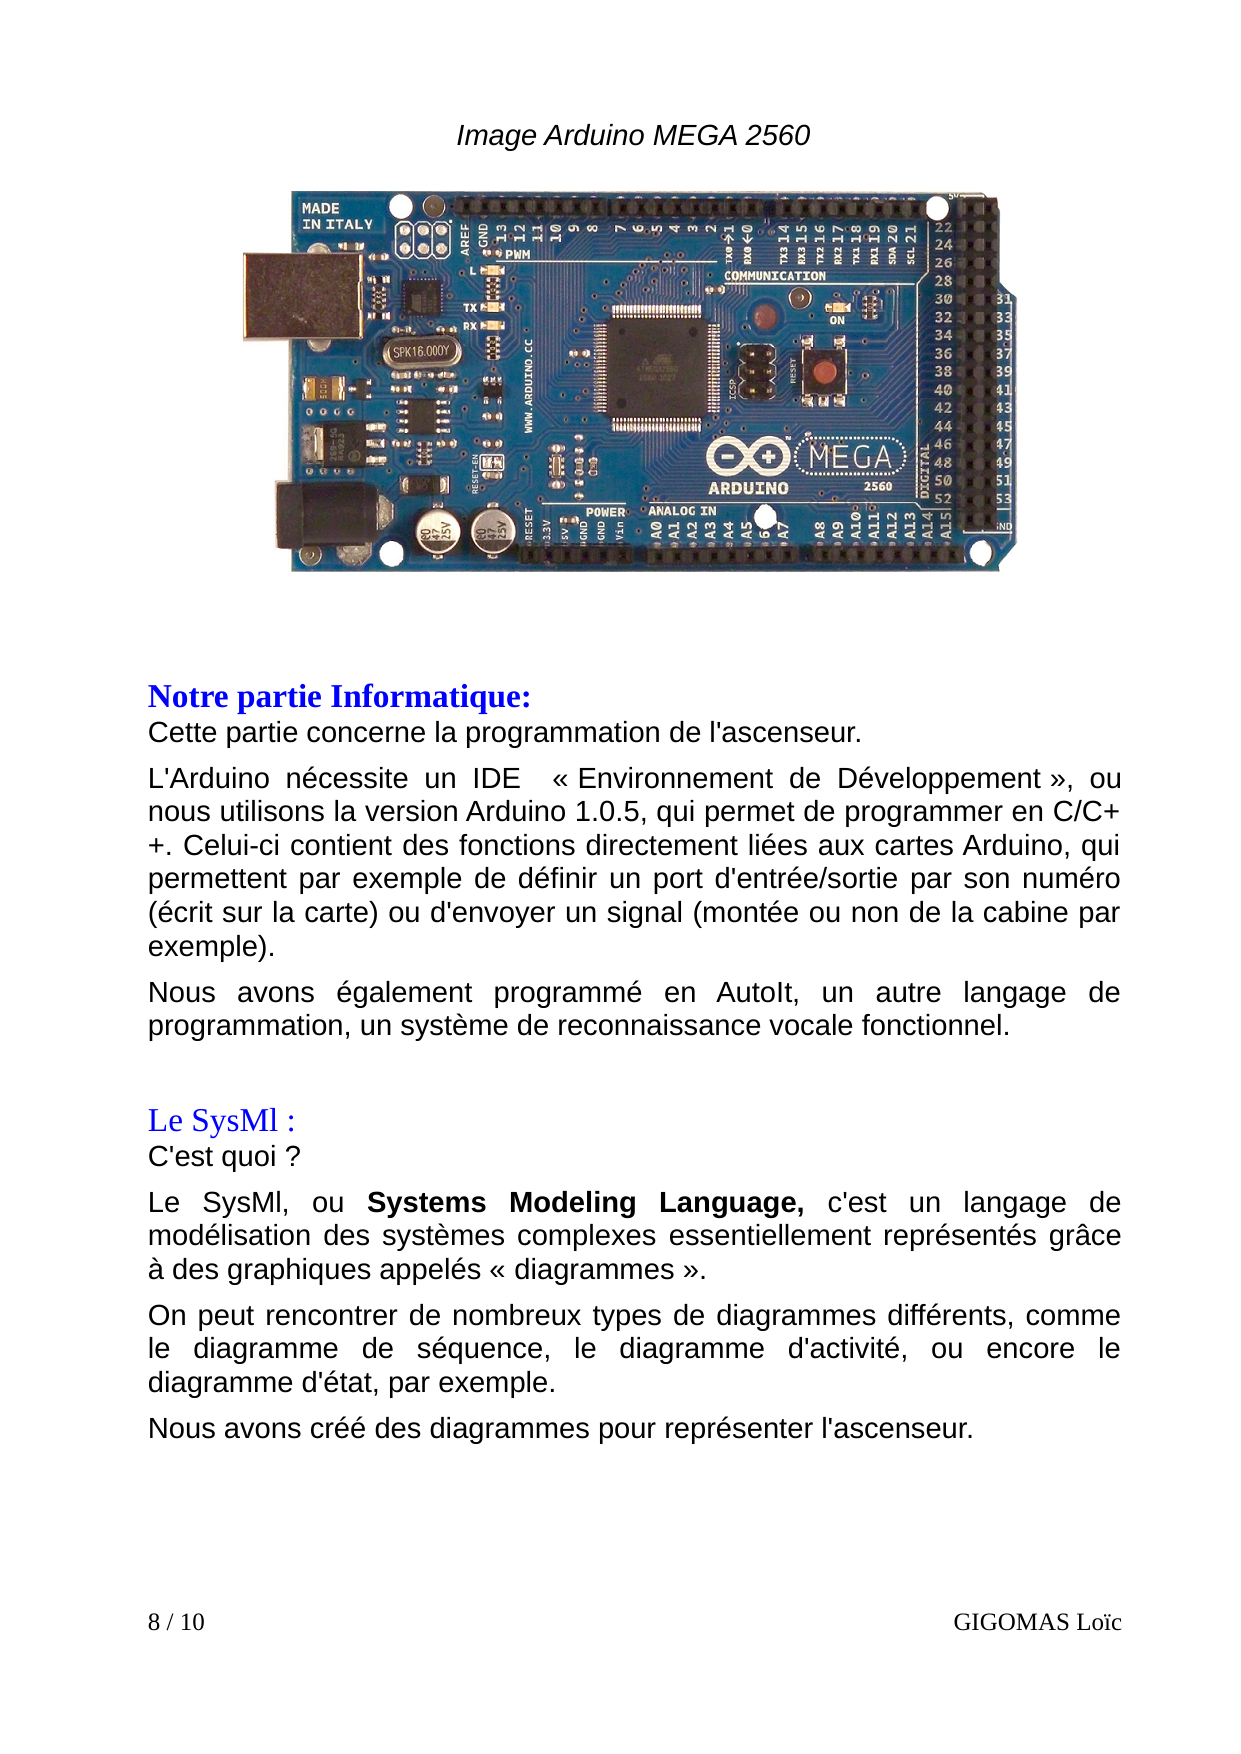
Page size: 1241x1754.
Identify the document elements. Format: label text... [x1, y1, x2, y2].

text Notre partie Informatique: [148, 677, 1122, 715]
text Cette partie concerne la programmation de l'ascenseur. [148, 715, 1122, 748]
text Nous avons également programmé en AutoIt, un autre langage de programmation, un système de reconnaissance vocale fonctionnel. [148, 975, 1122, 1042]
text Le SysMl, ou Systems Modeling Language, c'est un langage de modélisation des systèmes complexes essentiellement représentés grâce à des graphiques appelés « diagrammes ». [148, 1185, 1122, 1285]
picture [242, 191, 1018, 572]
text L'Arduino nécessite un IDE « Environnement de Développement », ou nous utilisons la version Arduino 1.0.5, qui permet de programmer en C/C++. Celui-ci contient des fonctions directement liées aux cartes Arduino, qui permettent par exemple de définir un port d'entrée/sortie par son numéro (écrit sur la carte) ou d'envoyer un signal (montée ou non de la cabine par exemple). [148, 761, 1122, 962]
text On peut rencontrer de nombreux types de diagrammes différents, comme le diagramme de séquence, le diagramme d'activité, ou encore le diagramme d'état, par exemple. [148, 1298, 1122, 1398]
text Nous avons créé des diagrammes pour représenter l'ascenseur. [148, 1411, 1122, 1444]
text Image Arduino MEGA 2560 [148, 118, 1122, 152]
text Le SysMl : [148, 1100, 1122, 1139]
text C'est quoi ? [148, 1139, 1122, 1172]
